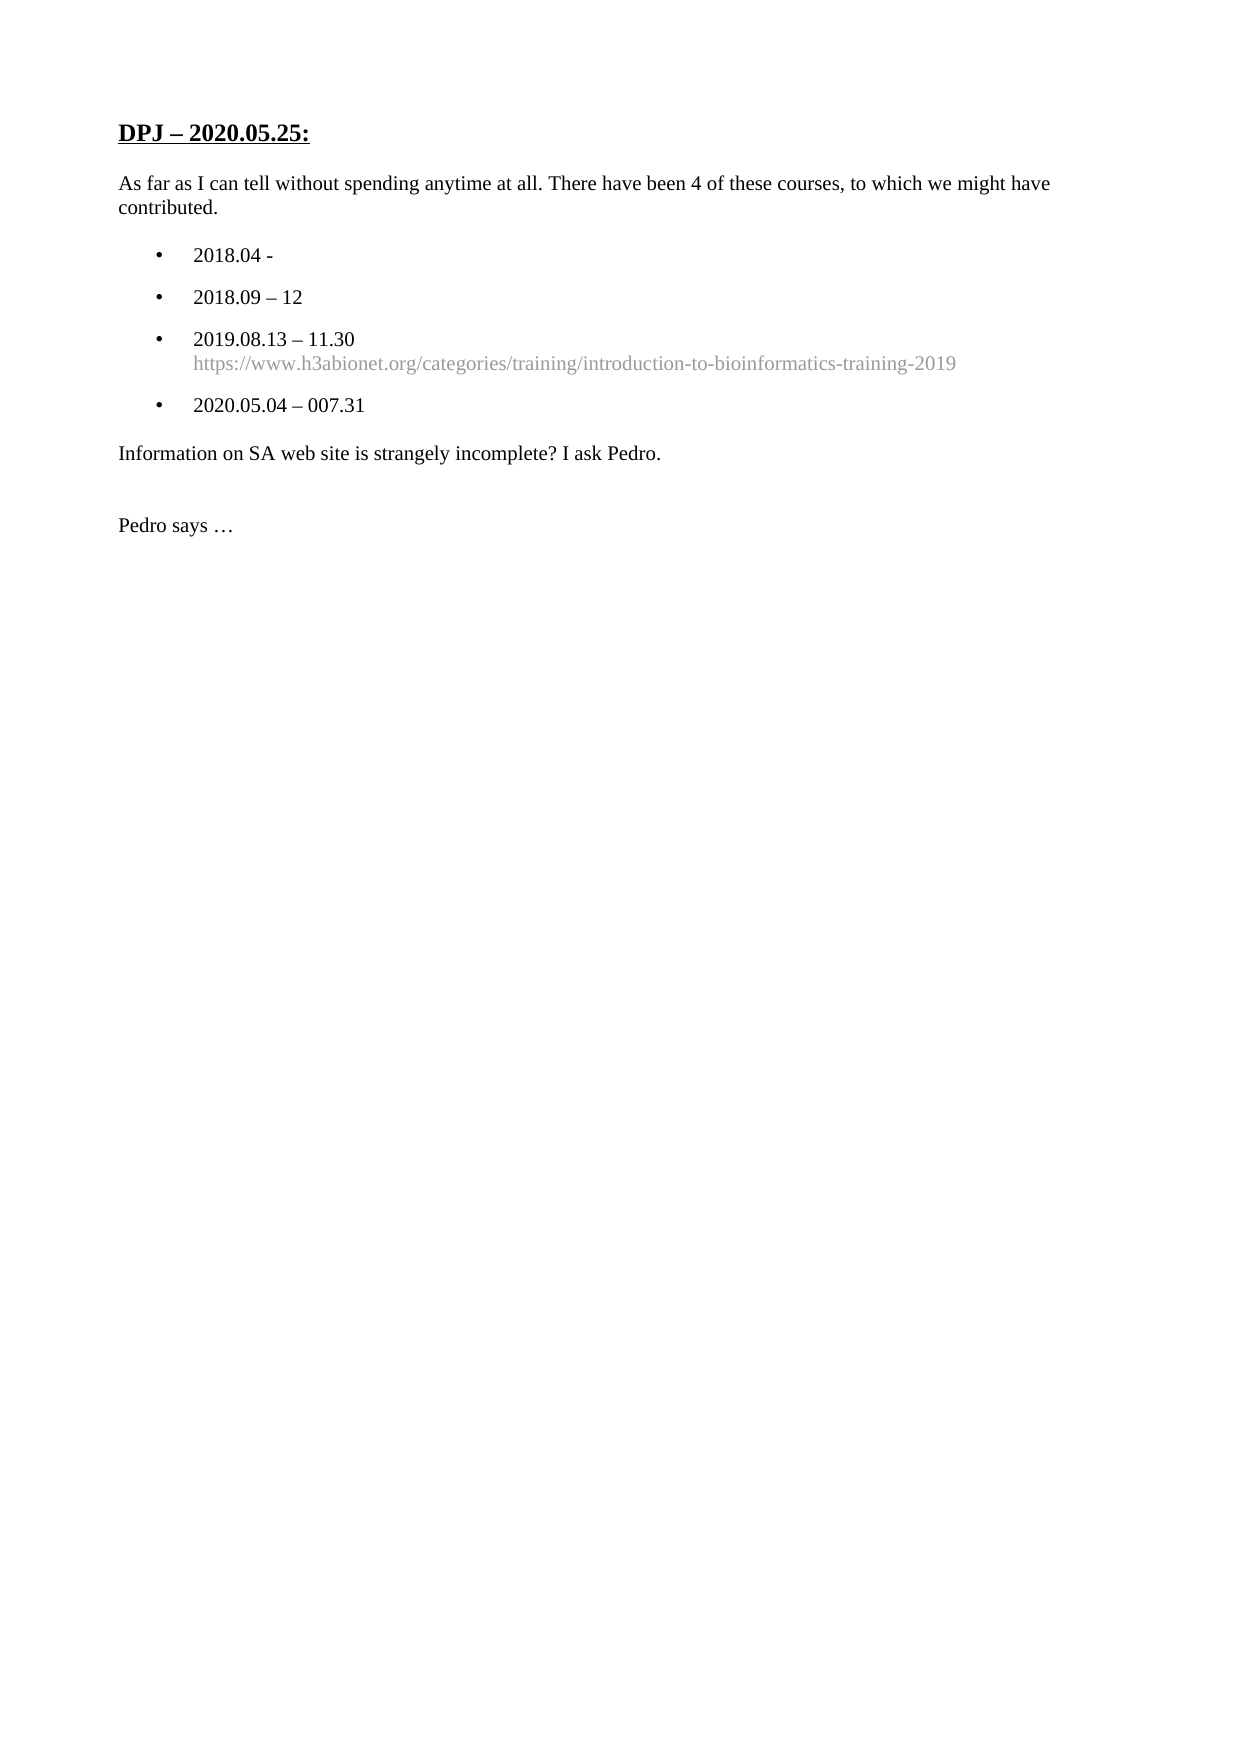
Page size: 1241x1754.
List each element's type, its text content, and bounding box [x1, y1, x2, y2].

list 2018.04 - [156, 243, 1122, 267]
list 2018.09 – 12 [156, 285, 1122, 309]
text DPJ – 2020.05.25: [118, 118, 1122, 147]
text As far as I can tell without spending anytime at all. There have been 4 of these courses, to which we might have contributed. [118, 171, 1122, 219]
text Information on SA web site is strangely incomplete? I ask Pedro. [118, 441, 1122, 465]
text Pedro says … [118, 513, 1122, 537]
list 2019.08.13 – 11.30 [156, 327, 1122, 351]
list https://www.h3abionet.org/categories/training/introduction-to-bioinformatics-training-2019 [156, 351, 1122, 375]
list 2020.05.04 – 007.31 [156, 392, 1122, 417]
